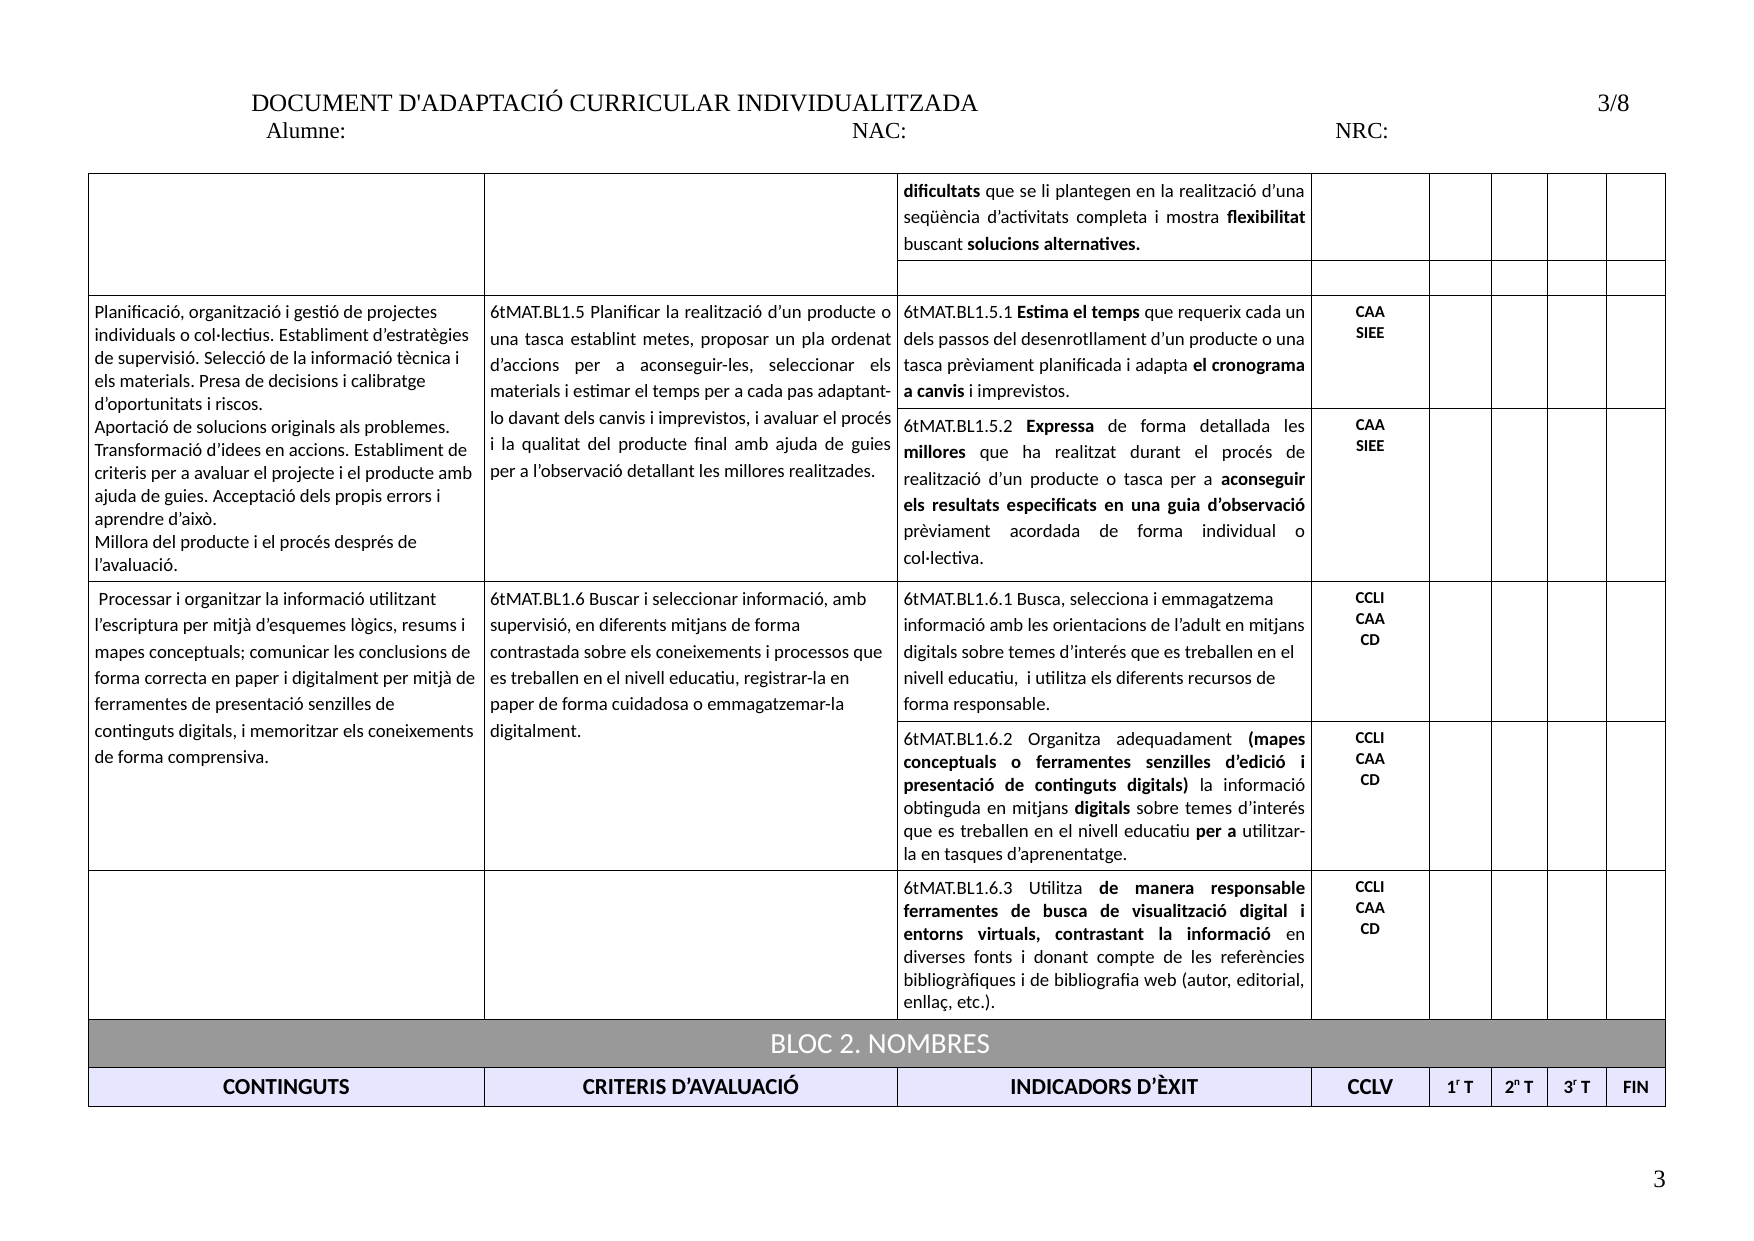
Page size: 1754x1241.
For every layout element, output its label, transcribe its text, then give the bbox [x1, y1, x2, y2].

table_cell CCLI CAA CD [1312, 871, 1429, 1019]
table_cell 6tMAT.BL1.6.3 Utilitza de manera responsable ferramentes de busca de visualització digital i entorns virtuals, contrastant la informació en diverses fonts i donant compte de les referències bibliogràfiques i de bibliografia web (autor, editorial, enllaç, etc.). [898, 871, 1311, 1019]
table_cell dificultats que se li plantegen en la realització d’una seqüència d’activitats completa i mostra flexibilitat buscant solucions alternatives. [898, 174, 1311, 260]
table_cell CAA SIEE [1312, 296, 1429, 408]
table_cell [1548, 296, 1606, 408]
table_cell BLOC 2. NOMBRES [89, 1020, 1665, 1067]
table_cell FIN [1607, 1068, 1665, 1106]
table_cell [1607, 261, 1665, 295]
table_cell [1548, 409, 1606, 581]
table_cell CCLV [1312, 1068, 1429, 1106]
table_cell 6tMAT.BL1.6.1 Busca, selecciona i emmagatzema informació amb les orientacions de l’adult en mitjans digitals sobre temes d’interés que es treballen en el nivell educatiu, i utilitza els diferents recursos de forma responsable. [898, 582, 1311, 721]
table_cell CRITERIS D’AVALUACIÓ [485, 1068, 897, 1106]
table_cell 6tMAT.BL1.5.1 Estima el temps que requerix cada un dels passos del desenrotllament d’un producte o una tasca prèviament planificada i adapta el cronograma a canvis i imprevistos. [898, 296, 1311, 408]
table_cell [1430, 582, 1491, 721]
table_cell [1430, 871, 1491, 1019]
table_cell [89, 174, 484, 295]
table_cell [1430, 174, 1491, 260]
table_cell [1607, 296, 1665, 408]
table_cell [1430, 409, 1491, 581]
table_cell [1607, 409, 1665, 581]
table_cell [89, 871, 484, 1019]
table_cell Planificació, organització i gestió de projectes individuals o col·lectius. Establiment d’estratègies de supervisió. Selecció de la informació tècnica i els materials. Presa de decisions i calibratge d’oportunitats i riscos. Aportació de solucions originals als problemes. Transformació d’idees en accions. Establiment de criteris per a avaluar el projecte i el producte amb ajuda de guies. Acceptació dels propis errors i aprendre d’això. Millora del producte i el procés després de l’avaluació. [89, 296, 484, 581]
table_cell [485, 871, 897, 1019]
table_cell [1312, 174, 1429, 260]
table_cell [1607, 582, 1665, 721]
table_cell CONTINGUTS [89, 1068, 484, 1106]
table_cell 6tMAT.BL1.6 Buscar i seleccionar informació, amb supervisió, en diferents mitjans de forma contrastada sobre els coneixements i processos que es treballen en el nivell educatiu, registrar-la en paper de forma cuidadosa o emmagatzemar-la digitalment. [485, 582, 897, 870]
table_cell [1430, 261, 1491, 295]
table_cell [1492, 409, 1547, 581]
table_cell 2n T [1492, 1068, 1547, 1106]
table_cell [1548, 871, 1606, 1019]
table_cell [1492, 174, 1547, 260]
table_cell [1312, 261, 1429, 295]
table_cell INDICADORS D’ÈXIT [898, 1068, 1311, 1106]
table_cell 6tMAT.BL1.5.2 Expressa de forma detallada les millores que ha realitzat durant el procés de realització d’un producte o tasca per a aconseguir els resultats especificats en una guia d’observació prèviament acordada de forma individual o col·lectiva. [898, 409, 1311, 581]
table_cell 6tMAT.BL1.6.2 Organitza adequadament (mapes conceptuals o ferramentes senzilles d’edició i presentació de continguts digitals) la informació obtinguda en mitjans digitals sobre temes d’interés que es treballen en el nivell educatiu per a utilitzar-la en tasques d’aprenentatge. [898, 722, 1311, 870]
table_cell [1492, 722, 1547, 870]
table_cell [1430, 296, 1491, 408]
table_cell CCLI CAA CD [1312, 722, 1429, 870]
table_cell [1548, 722, 1606, 870]
table_cell [1492, 871, 1547, 1019]
table_cell [1548, 582, 1606, 721]
table_cell [1548, 261, 1606, 295]
table_cell 6tMAT.BL1.5 Planificar la realització d’un producte o una tasca establint metes, proposar un pla ordenat d’accions per a aconseguir-les, seleccionar els materials i estimar el temps per a cada pas adaptant-lo davant dels canvis i imprevistos, i avaluar el procés i la qualitat del producte final amb ajuda de guies per a l’observació detallant les millores realitzades. [485, 296, 897, 581]
table_cell [485, 174, 897, 295]
table_cell CAA SIEE [1312, 409, 1429, 581]
table_cell [1607, 174, 1665, 260]
table_cell 3r T [1548, 1068, 1606, 1106]
table_cell Processar i organitzar la informació utilitzant l’escriptura per mitjà d’esquemes lògics, resums i mapes conceptuals; comunicar les conclusions de forma correcta en paper i digitalment per mitjà de ferramentes de presentació senzilles de continguts digitals, i memoritzar els coneixements de forma comprensiva. [89, 582, 484, 870]
table_cell [1548, 174, 1606, 260]
table_cell [1492, 261, 1547, 295]
table_cell 1r T [1430, 1068, 1491, 1106]
table_cell [1492, 296, 1547, 408]
table_cell [1492, 582, 1547, 721]
table_cell CCLI CAA CD [1312, 582, 1429, 721]
table_cell [1607, 871, 1665, 1019]
table_cell [1430, 722, 1491, 870]
table_cell [898, 261, 1311, 295]
table_cell [1607, 722, 1665, 870]
